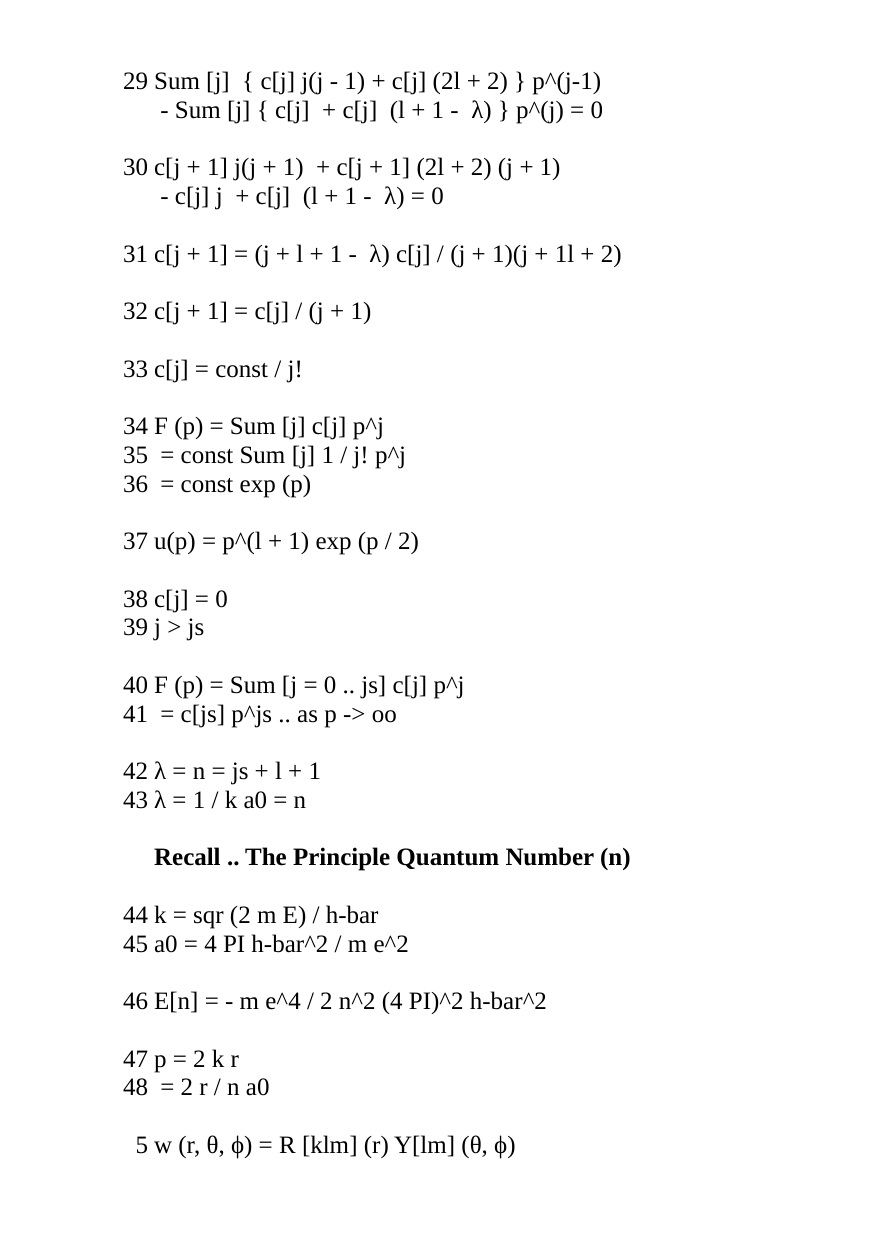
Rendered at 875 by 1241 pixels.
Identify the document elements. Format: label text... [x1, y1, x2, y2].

table_cell c[j + 1] = (j + l + 1 - λ) c[j] / (j + 1)(j + 1l + 2) [151, 239, 809, 267]
table_cell [151, 325, 809, 354]
table_cell 33 [106, 354, 151, 382]
table_cell [151, 958, 809, 986]
table_cell [151, 1101, 809, 1130]
table_cell [151, 268, 809, 296]
table_cell [151, 1159, 809, 1187]
table_cell c[j] = 0 [151, 584, 809, 612]
table_cell Sum [j] { c[j] j(j - 1) + c[j] (2l + 2) } p^(j-1) - Sum [j] { c[j] + c[j] (l + 1 - λ) } p^(j) = 0 [151, 66, 809, 124]
table_cell [106, 728, 151, 756]
table_cell [106, 871, 151, 900]
table_cell λ = n = js + l + 1 [151, 756, 809, 785]
table_cell j > js [151, 613, 809, 641]
table_cell F (p) = Sum [j = 0 .. js] c[j] p^j [151, 670, 809, 699]
table_cell 46 [106, 986, 151, 1015]
table_cell [106, 124, 151, 152]
table_cell [151, 124, 809, 152]
table_cell [151, 498, 809, 526]
table_cell 44 [106, 900, 151, 929]
table_cell [106, 498, 151, 526]
table_cell 36 [106, 469, 151, 497]
table_cell = const exp (p) [151, 469, 809, 497]
table_cell [106, 843, 151, 871]
table_cell [151, 814, 809, 842]
table_cell [151, 871, 809, 900]
table_cell 39 [106, 613, 151, 641]
table_cell 35 [106, 440, 151, 469]
table_cell 45 [106, 929, 151, 957]
table_cell [106, 38, 151, 66]
table_cell k = sqr (2 m E) / h-bar [151, 900, 809, 929]
table_cell 34 [106, 411, 151, 440]
table_cell u(p) = p^(l + 1) exp (p / 2) [151, 526, 809, 555]
table_cell [106, 1159, 151, 1187]
table_cell 30 [106, 153, 151, 210]
table_cell [151, 210, 809, 239]
table_cell 43 [106, 785, 151, 814]
table_cell [151, 728, 809, 756]
table_cell 47 [106, 1044, 151, 1072]
table_cell p = 2 k r [151, 1044, 809, 1072]
table_cell 41 [106, 699, 151, 727]
table_cell w (r, θ, ϕ) = R [klm] (r) Y[lm] (θ, ϕ) [151, 1130, 809, 1159]
table_cell 48 [106, 1073, 151, 1101]
table_cell = 2 r / n a0 [151, 1073, 809, 1101]
table_cell [151, 383, 809, 411]
table_cell E[n] = - m e^4 / 2 n^2 (4 PI)^2 h-bar^2 [151, 986, 809, 1015]
table_cell [106, 1015, 151, 1044]
table_cell = c[js] p^js .. as p -> oo [151, 699, 809, 727]
table_cell [106, 641, 151, 670]
table_cell [106, 268, 151, 296]
table_cell 29 [106, 66, 151, 124]
table_cell [151, 641, 809, 670]
table_cell [106, 555, 151, 584]
table_cell Recall .. The Principle Quantum Number (n) [151, 843, 809, 871]
table_cell [151, 555, 809, 584]
table_cell [106, 814, 151, 842]
table_cell [106, 210, 151, 239]
table_cell c[j + 1] = c[j] / (j + 1) [151, 296, 809, 325]
table_cell c[j + 1] j(j + 1) + c[j + 1] (2l + 2) (j + 1) - c[j] j + c[j] (l + 1 - λ) = 0 [151, 153, 809, 210]
table_cell [151, 1015, 809, 1044]
table_cell λ = 1 / k a0 = n [151, 785, 809, 814]
table_cell = const Sum [j] 1 / j! p^j [151, 440, 809, 469]
table_cell F (p) = Sum [j] c[j] p^j [151, 411, 809, 440]
table_cell [106, 383, 151, 411]
table_cell 40 [106, 670, 151, 699]
table_cell 31 [106, 239, 151, 267]
table_cell [106, 325, 151, 354]
table_cell 42 [106, 756, 151, 785]
table_cell [151, 38, 809, 66]
table_cell a0 = 4 PI h-bar^2 / m e^2 [151, 929, 809, 957]
table_cell 5 [106, 1130, 151, 1159]
table_cell [106, 958, 151, 986]
table_cell c[j] = const / j! [151, 354, 809, 382]
table_cell [106, 1101, 151, 1130]
table_cell 32 [106, 296, 151, 325]
table_cell 37 [106, 526, 151, 555]
table_cell 38 [106, 584, 151, 612]
